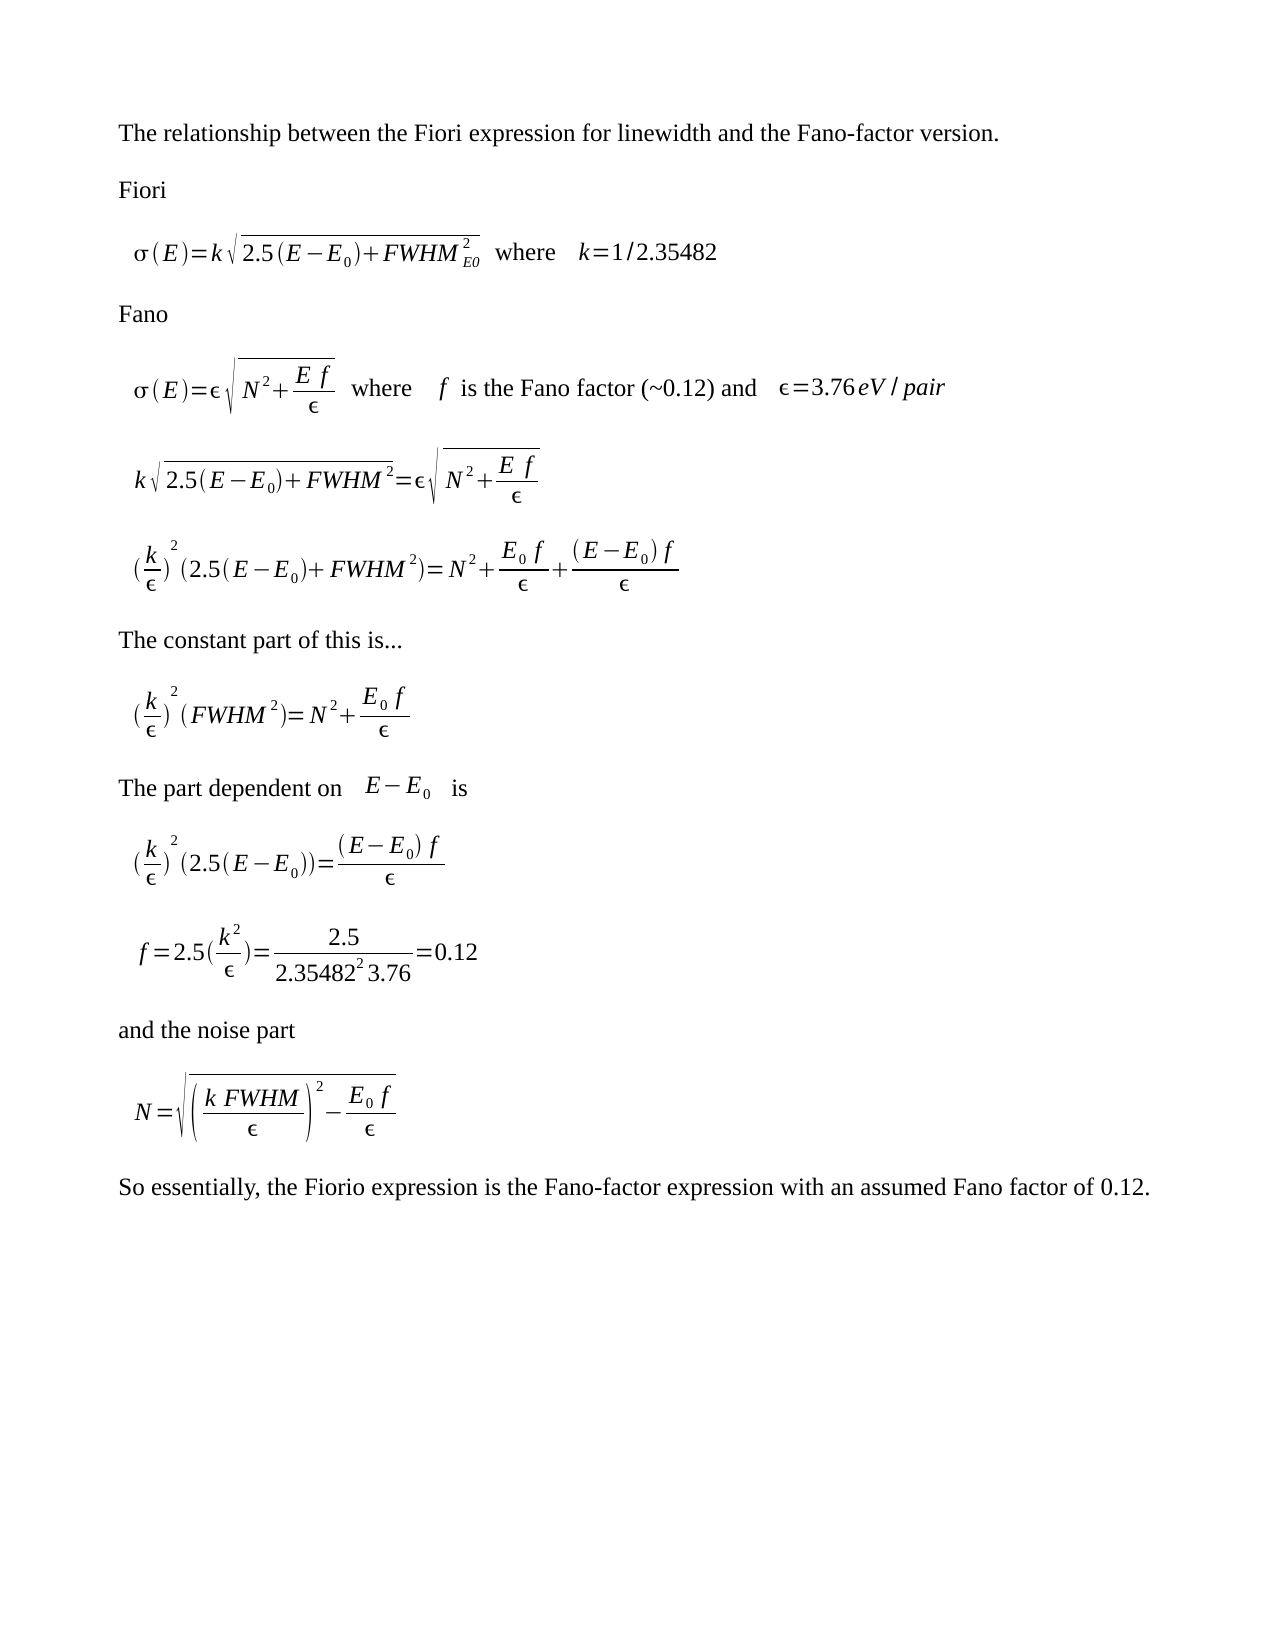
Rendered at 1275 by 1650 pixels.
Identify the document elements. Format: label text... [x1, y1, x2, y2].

text Fiori [118, 176, 1157, 204]
text The part dependent on is [118, 771, 1157, 803]
text and the noise part [118, 1015, 1157, 1043]
text So essentially, the Fiorio expression is the Fano-factor expression with an assumed Fano factor of 0.12. [118, 1172, 1157, 1201]
text where is the Fano factor (~0.12) and [118, 357, 1157, 418]
text The constant part of this is... [118, 625, 1157, 654]
text The relationship between the Fiori expression for linewidth and the Fano-factor version. [118, 118, 1157, 147]
text where [118, 233, 1157, 271]
text Fano [118, 299, 1157, 328]
